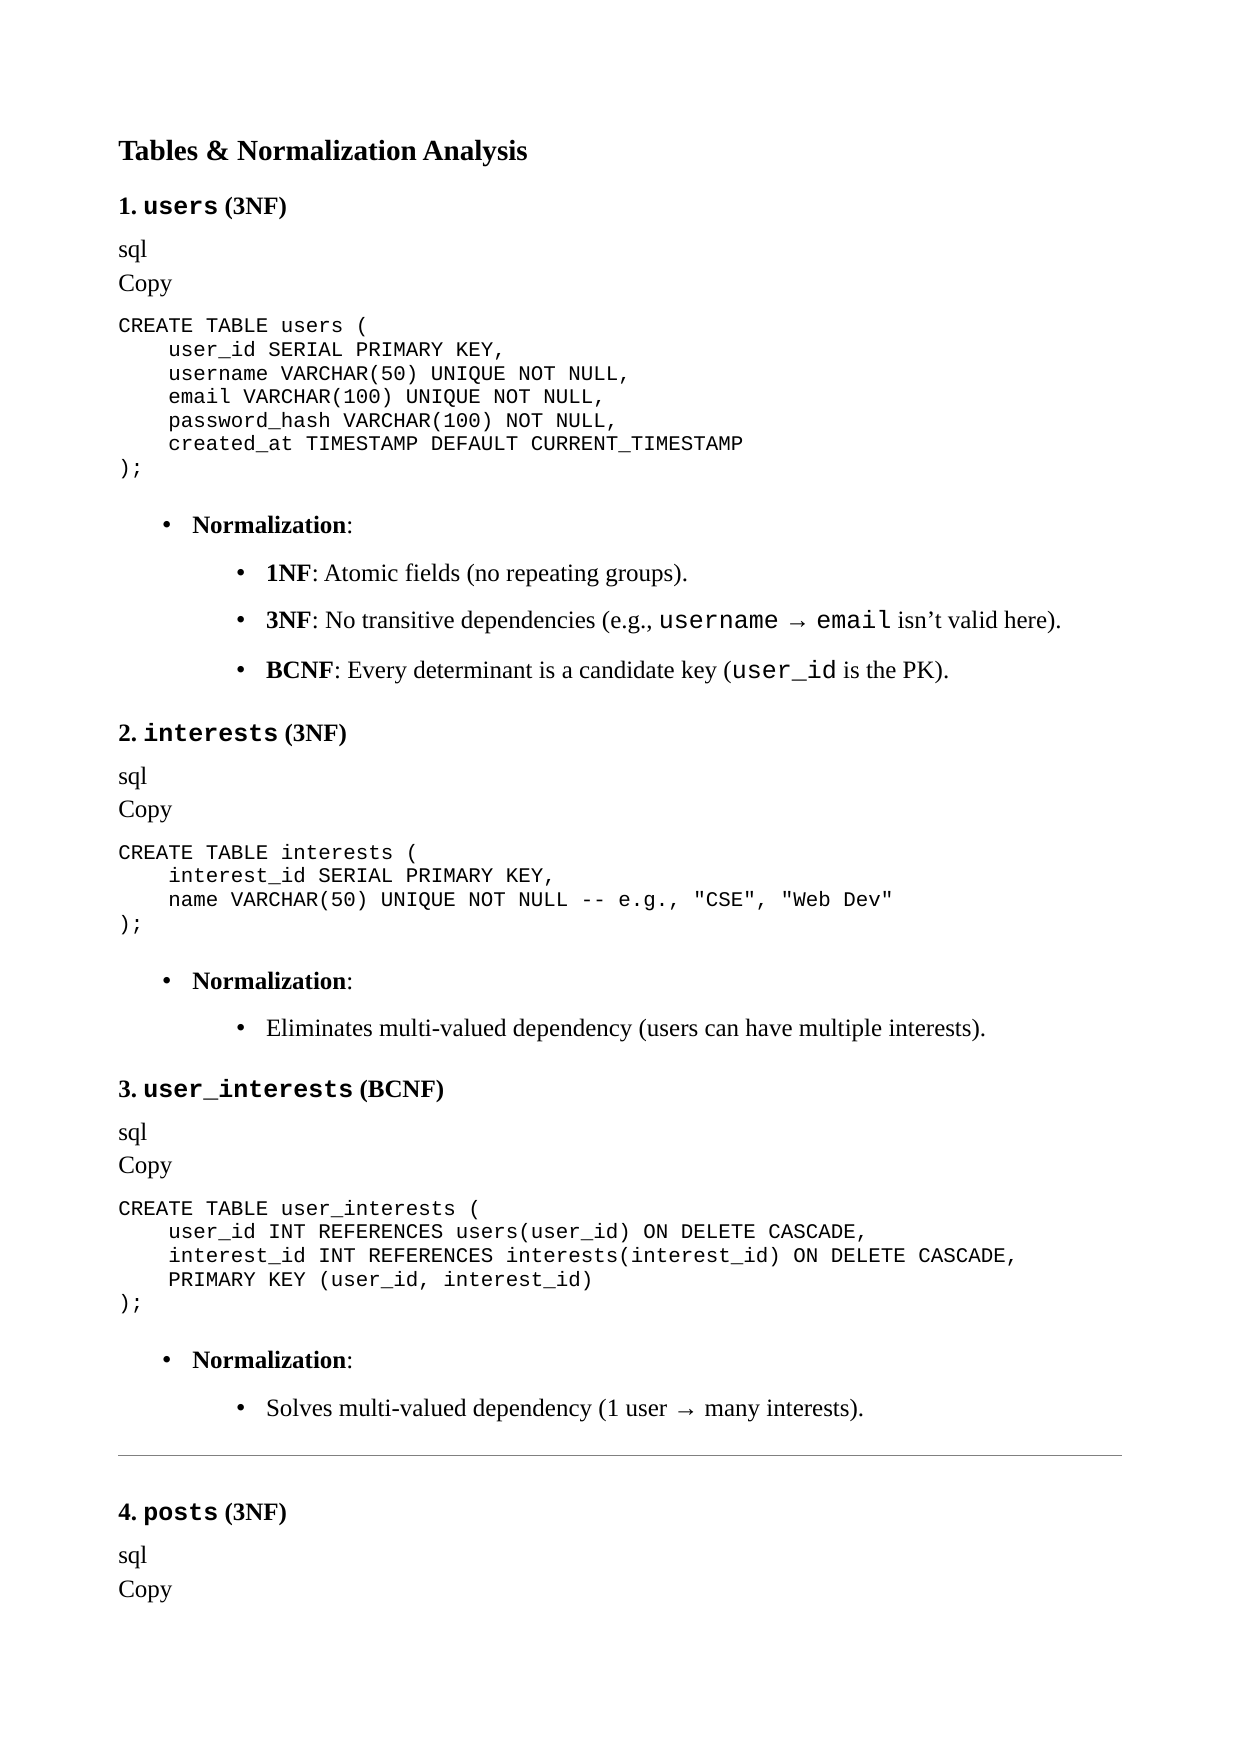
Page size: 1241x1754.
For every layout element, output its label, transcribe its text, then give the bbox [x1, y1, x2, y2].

text user_id SERIAL PRIMARY KEY, [118, 339, 1122, 362]
text interest_id INT REFERENCES interests(interest_id) ON DELETE CASCADE, [118, 1245, 1122, 1268]
text sql [118, 761, 1122, 790]
text name VARCHAR(50) UNIQUE NOT NULL -- e.g., "CSE", "Web Dev" [118, 889, 1122, 913]
text user_id INT REFERENCES users(user_id) ON DELETE CASCADE, [118, 1221, 1122, 1245]
list Solves multi-valued dependency (1 user → many interests). [236, 1393, 1122, 1422]
list 3NF: No transitive dependencies (e.g., username → email isn’t valid here). [236, 605, 1122, 636]
subtitle 4. posts (3NF) [118, 1497, 1122, 1528]
list Eliminates multi-valued dependency (users can have multiple interests). [236, 1013, 1122, 1042]
text CREATE TABLE interests ( [118, 842, 1122, 866]
subtitle 1. users (3NF) [118, 191, 1122, 222]
list 1NF: Atomic fields (no repeating groups). [236, 558, 1122, 587]
subtitle 2. interests (3NF) [118, 718, 1122, 749]
text sql [118, 1541, 1122, 1569]
text Copy [118, 268, 1122, 296]
text Copy [118, 1150, 1122, 1179]
text username VARCHAR(50) UNIQUE NOT NULL, [118, 362, 1122, 386]
text ); [118, 913, 1122, 936]
text ); [118, 1292, 1122, 1316]
text sql [118, 1117, 1122, 1146]
text CREATE TABLE users ( [118, 315, 1122, 339]
list Normalization: [162, 1345, 1122, 1374]
list Normalization: [162, 966, 1122, 995]
text interest_id SERIAL PRIMARY KEY, [118, 866, 1122, 889]
text CREATE TABLE user_interests ( [118, 1198, 1122, 1221]
text Copy [118, 1574, 1122, 1602]
text ); [118, 457, 1122, 481]
text Copy [118, 794, 1122, 823]
list BCNF: Every determinant is a candidate key (user_id is the PK). [236, 655, 1122, 686]
text email VARCHAR(100) UNIQUE NOT NULL, [118, 386, 1122, 410]
text sql [118, 234, 1122, 263]
text created_at TIMESTAMP DEFAULT CURRENT_TIMESTAMP [118, 433, 1122, 457]
list Normalization: [162, 510, 1122, 539]
text PRIMARY KEY (user_id, interest_id) [118, 1268, 1122, 1292]
text password_hash VARCHAR(100) NOT NULL, [118, 410, 1122, 433]
subtitle 3. user_interests (BCNF) [118, 1074, 1122, 1104]
subtitle Tables & Normalization Analysis [118, 133, 1122, 166]
